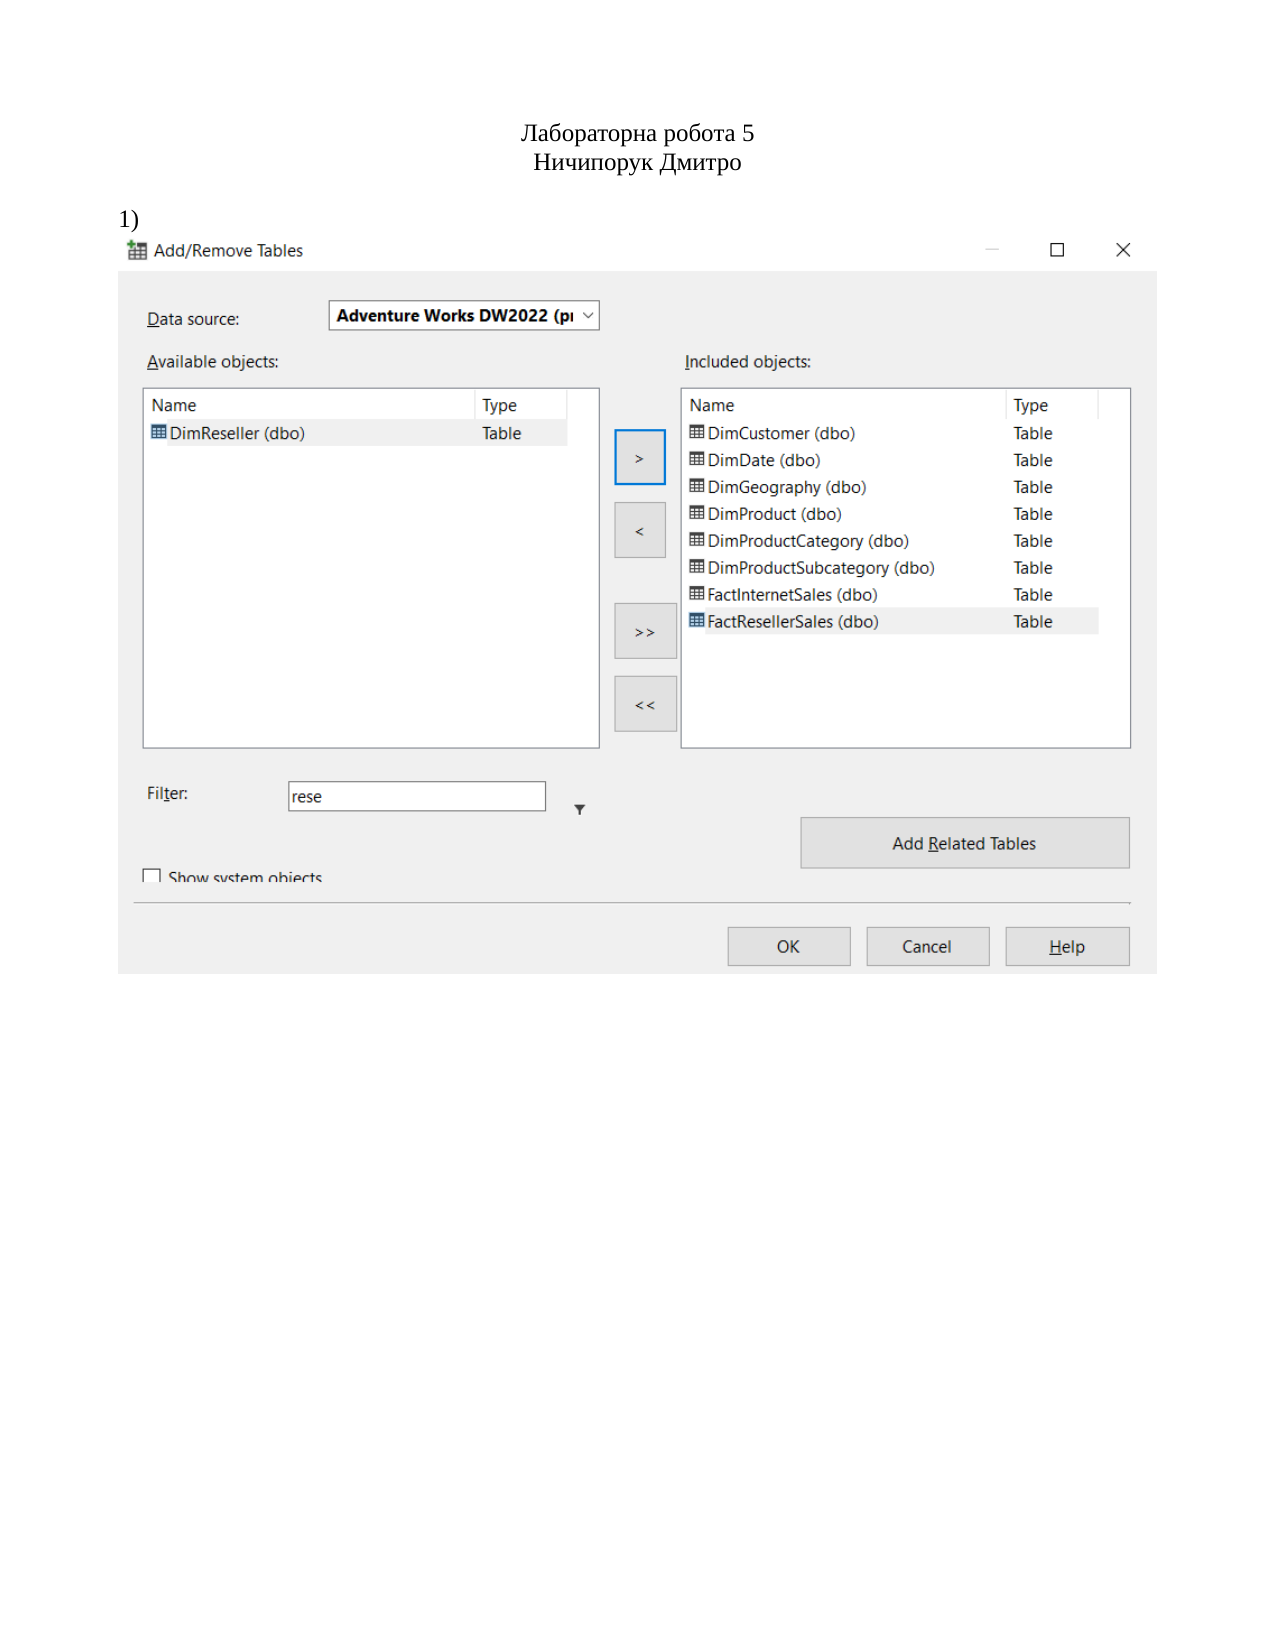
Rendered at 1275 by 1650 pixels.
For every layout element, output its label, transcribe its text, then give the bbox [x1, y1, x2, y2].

text 1) [118, 204, 1157, 233]
text Лабораторна робота 5 Ничипорук Дмитро [118, 118, 1157, 176]
picture [118, 233, 1157, 974]
